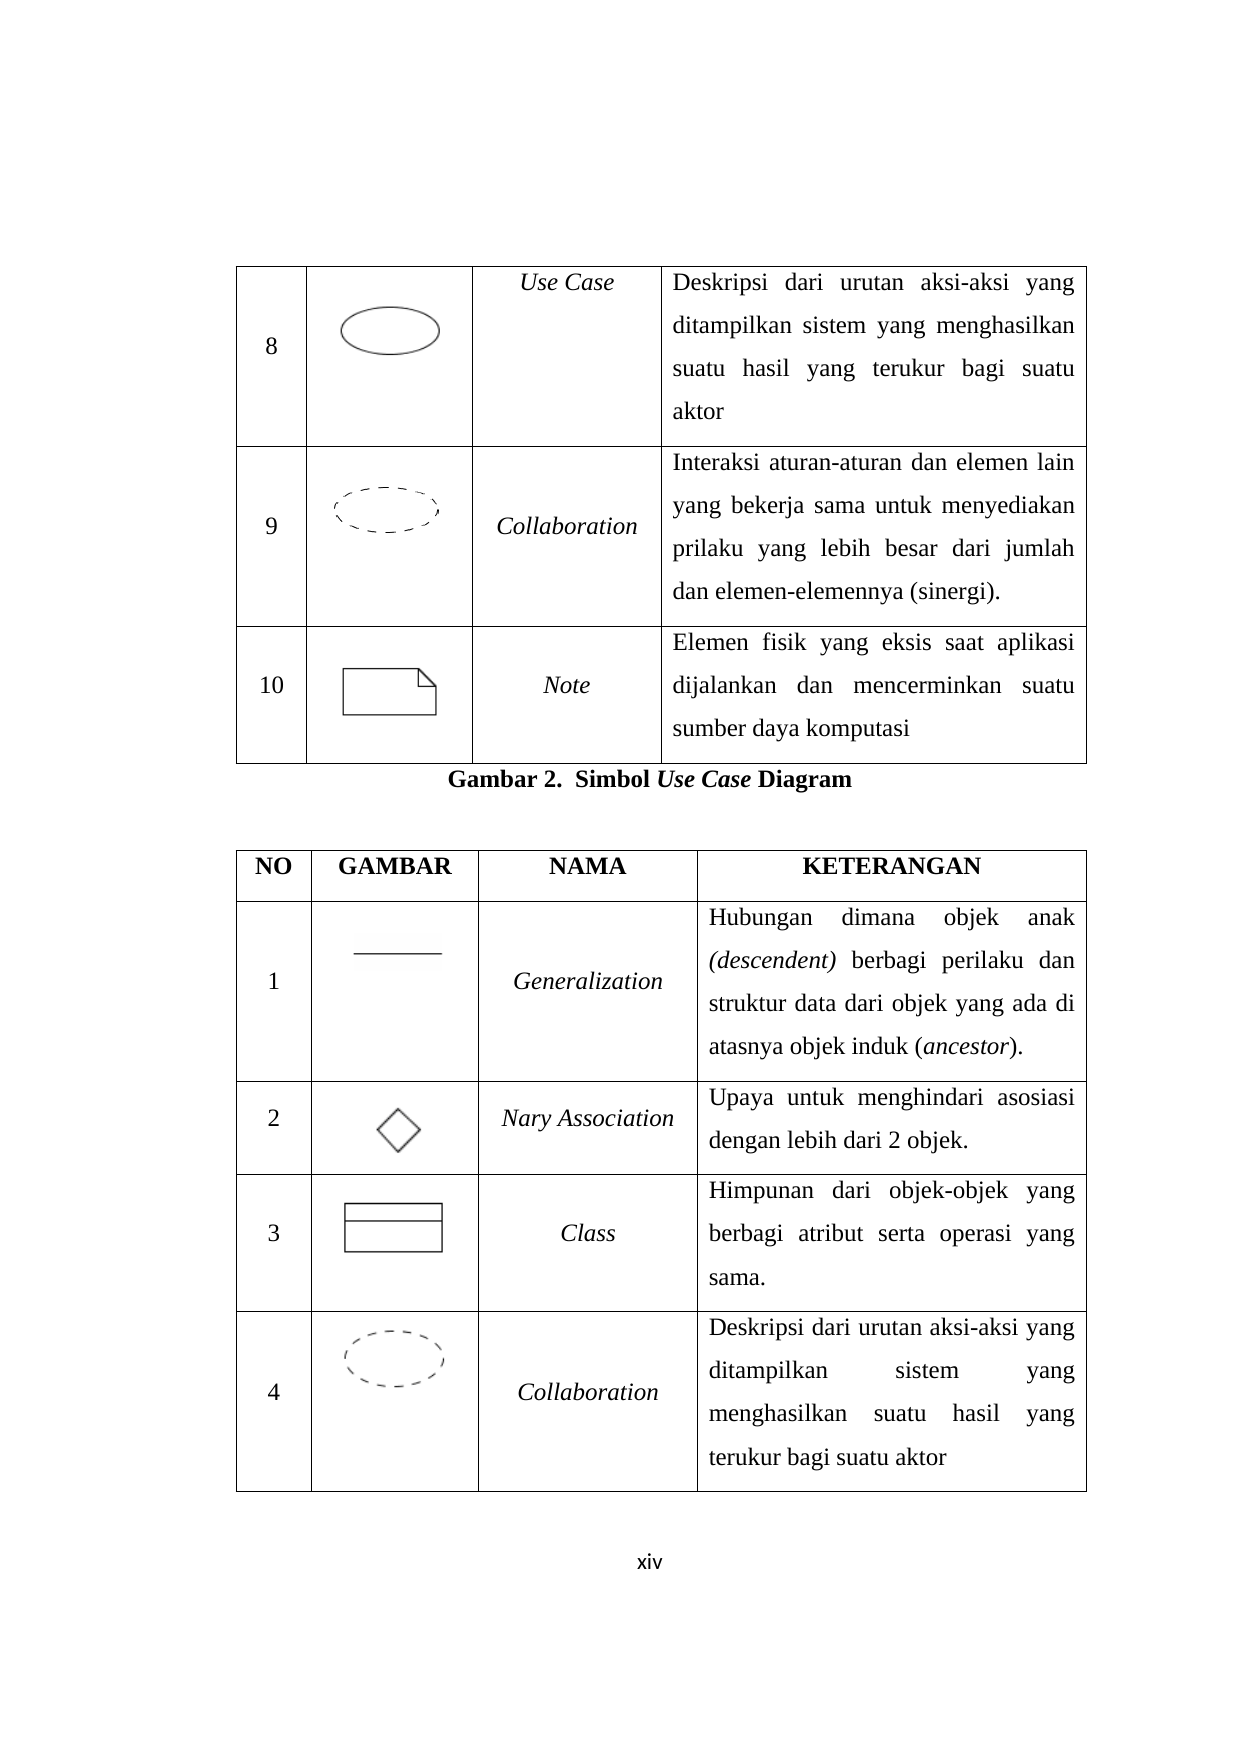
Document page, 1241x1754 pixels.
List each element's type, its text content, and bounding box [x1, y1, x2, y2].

table_cell 8 [237, 267, 306, 446]
table_cell Collaboration [479, 1312, 697, 1491]
table_cell 10 [237, 627, 306, 763]
picture [331, 302, 446, 361]
table_cell Class [479, 1175, 697, 1311]
text Gambar 2. Simbol Use Case Diagram [236, 764, 1063, 792]
table_cell Use Case [473, 267, 661, 446]
picture [366, 1102, 429, 1161]
table_header KETERANGAN [698, 851, 1086, 901]
table_cell Collaboration [473, 447, 661, 626]
table_cell Interaksi aturan-aturan dan elemen lain yang bekerja sama untuk menyediakan prilaku yang lebih besar dari jumlah dan elemen-elemennya (sinergi). [662, 447, 1086, 626]
picture [331, 661, 446, 725]
table_cell [312, 1082, 478, 1174]
table_cell 4 [237, 1312, 311, 1491]
table_cell 1 [237, 902, 311, 1081]
picture [353, 933, 443, 971]
table_header NO [237, 851, 311, 901]
table_cell Upaya untuk menghindari asosiasi dengan lebih dari 2 objek. [698, 1082, 1086, 1174]
table_cell [307, 627, 472, 763]
table_cell Generalization [479, 902, 697, 1081]
table_cell Deskripsi dari urutan aksi-aksi yang ditampilkan sistem yang menghasilkan suatu hasil yang terukur bagi suatu aktor [698, 1312, 1086, 1491]
table_cell [307, 267, 472, 446]
picture [342, 1328, 449, 1391]
picture [339, 1199, 447, 1258]
table_cell 9 [237, 447, 306, 626]
table_cell Himpunan dari objek-objek yang berbagi atribut serta operasi yang sama. [698, 1175, 1086, 1311]
table_cell Note [473, 627, 661, 763]
table_cell 2 [237, 1082, 311, 1174]
table_header NAMA [479, 851, 697, 901]
table_cell [312, 1312, 478, 1491]
picture [330, 482, 446, 537]
table_cell Deskripsi dari urutan aksi-aksi yang ditampilkan sistem yang menghasilkan suatu hasil yang terukur bagi suatu aktor [662, 267, 1086, 446]
table_cell [312, 902, 478, 1081]
table_cell Hubungan dimana objek anak (descendent) berbagi perilaku dan struktur data dari objek yang ada di atasnya objek induk (ancestor). [698, 902, 1086, 1081]
table_cell Elemen fisik yang eksis saat aplikasi dijalankan dan mencerminkan suatu sumber daya komputasi [662, 627, 1086, 763]
table_header GAMBAR [312, 851, 478, 901]
table_cell [312, 1175, 478, 1311]
table_cell Nary Association [479, 1082, 697, 1174]
table_cell [307, 447, 472, 626]
table_cell 3 [237, 1175, 311, 1311]
